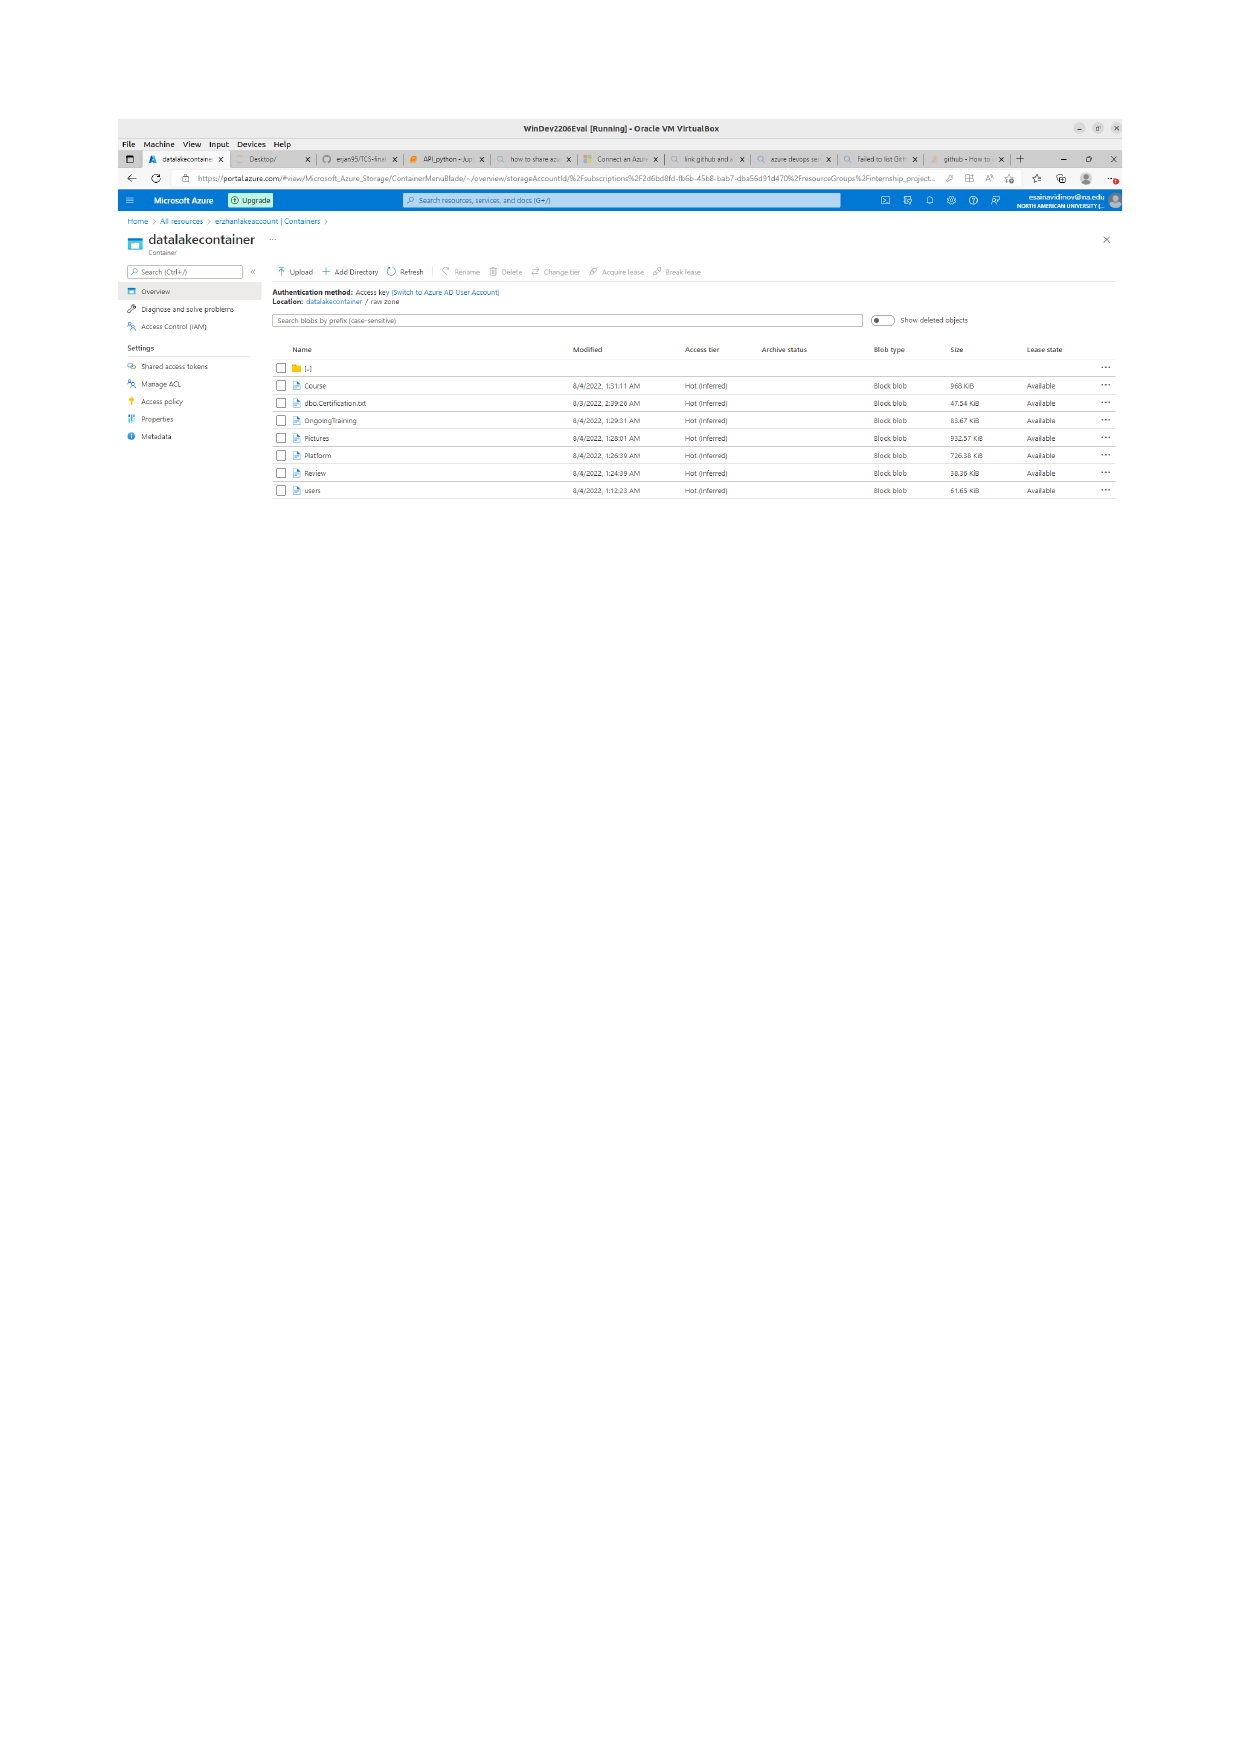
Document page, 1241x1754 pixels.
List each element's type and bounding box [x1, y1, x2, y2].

picture [118, 118, 1123, 652]
